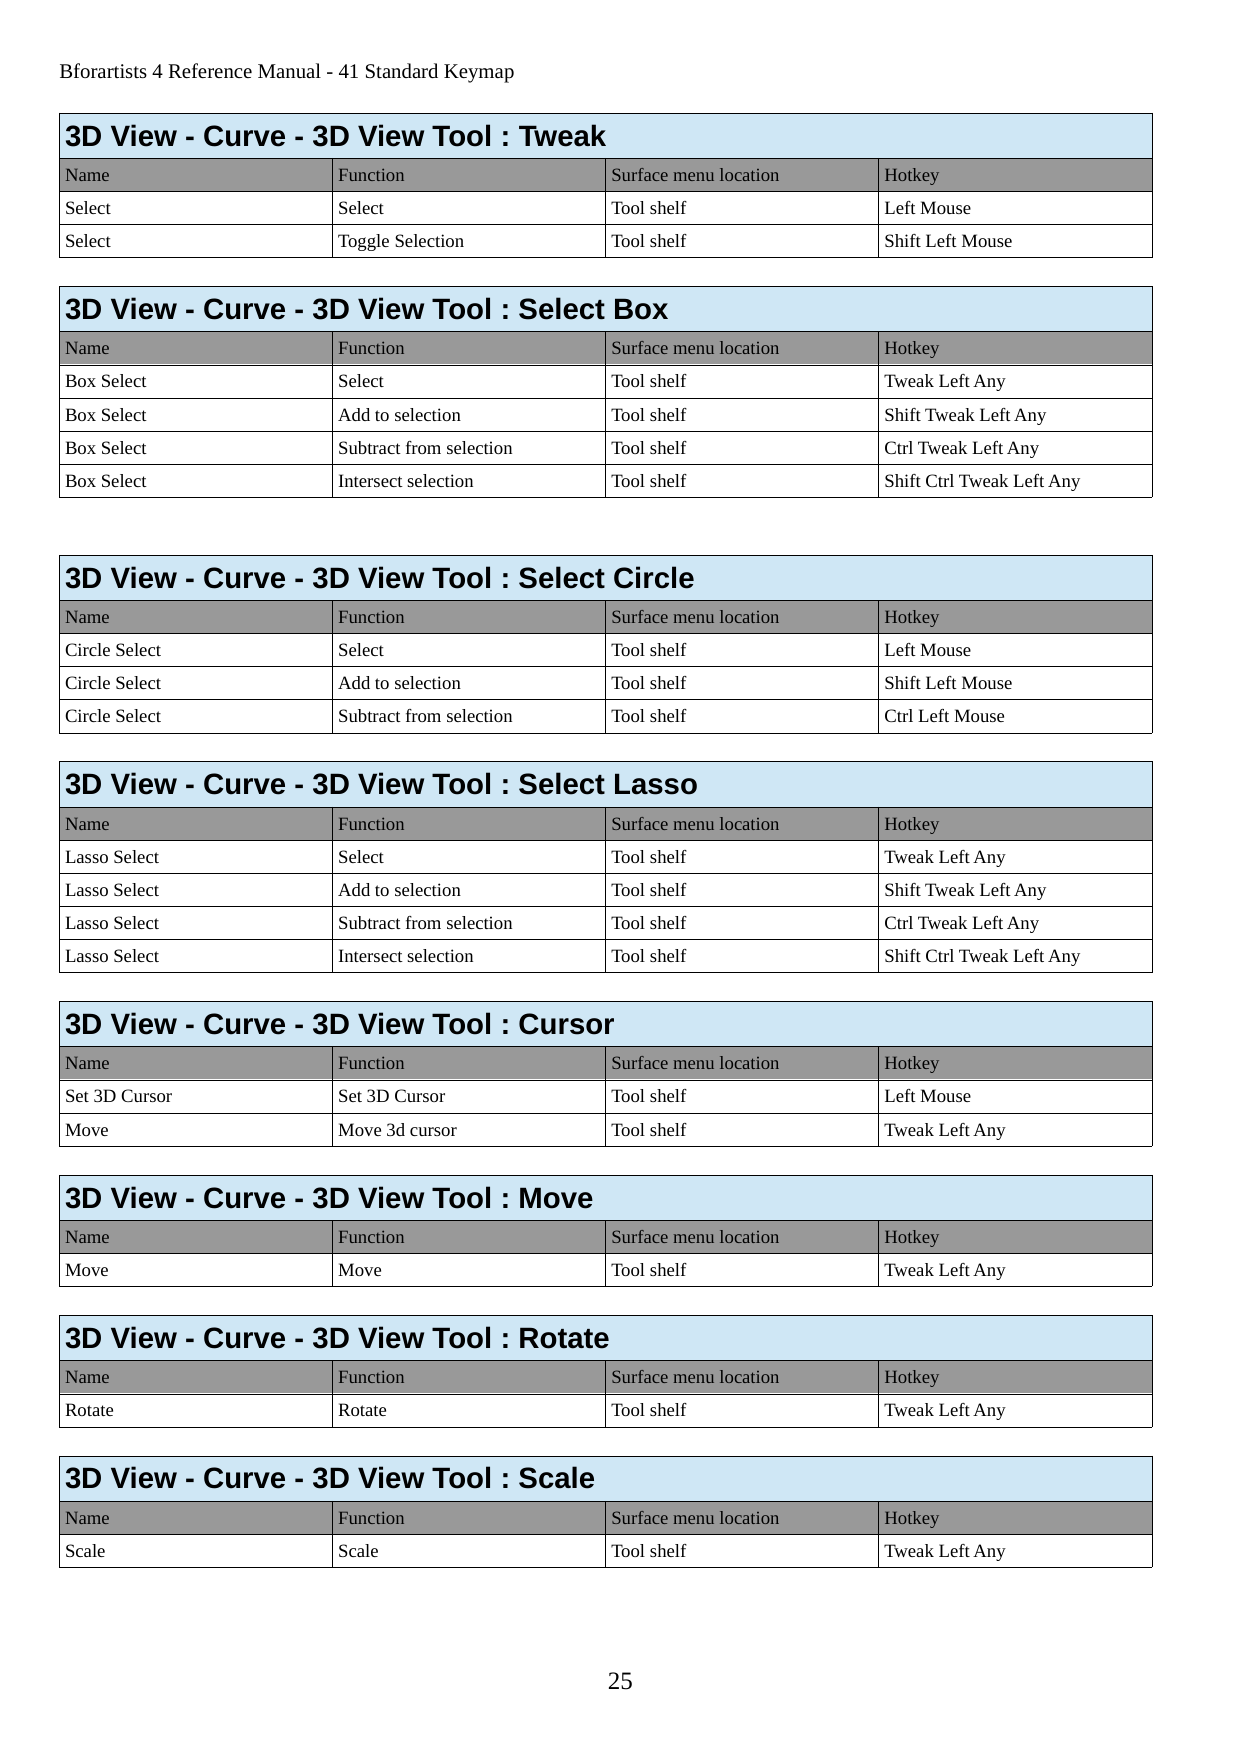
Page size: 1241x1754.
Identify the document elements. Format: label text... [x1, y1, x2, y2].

table_cell Name [60, 1502, 332, 1534]
table_cell Select [333, 634, 605, 666]
table_cell Tool shelf [606, 465, 878, 497]
table_cell Lasso Select [60, 874, 332, 906]
table_cell Tool shelf [606, 940, 878, 972]
table_cell Circle Select [60, 634, 332, 666]
table_cell Box Select [60, 465, 332, 497]
table_cell Surface menu location [606, 332, 878, 364]
table_cell Box Select [60, 399, 332, 431]
table_cell Surface menu location [606, 1361, 878, 1393]
table_cell Scale [60, 1535, 332, 1567]
table_cell Name [60, 332, 332, 364]
table_header 3D View - Curve - 3D View Tool : Move [60, 1176, 1152, 1220]
table_header 3D View - Curve - 3D View Tool : Select Box [60, 287, 1152, 331]
table_cell Subtract from selection [333, 907, 605, 939]
table_cell Tweak Left Any [879, 1114, 1152, 1146]
table_cell Hotkey [879, 601, 1152, 633]
table_cell Surface menu location [606, 1047, 878, 1079]
table_cell Function [333, 601, 605, 633]
table_cell Add to selection [333, 667, 605, 699]
table_cell Hotkey [879, 159, 1152, 191]
table_cell Ctrl Tweak Left Any [879, 907, 1152, 939]
table_cell Tool shelf [606, 634, 878, 666]
table_header 3D View - Curve - 3D View Tool : Select Circle [60, 556, 1152, 600]
table_cell Ctrl Tweak Left Any [879, 432, 1152, 464]
table_cell Tool shelf [606, 907, 878, 939]
table_cell Hotkey [879, 1361, 1152, 1393]
table_cell Toggle Selection [333, 225, 605, 257]
table_cell Shift Tweak Left Any [879, 874, 1152, 906]
table_cell Select [333, 366, 605, 398]
table_cell Function [333, 808, 605, 840]
table_cell Subtract from selection [333, 432, 605, 464]
table_cell Move [333, 1254, 605, 1286]
table_cell Select [60, 192, 332, 224]
table_cell Set 3D Cursor [333, 1081, 605, 1113]
table_cell Move [60, 1114, 332, 1146]
table_cell Select [333, 841, 605, 873]
table_cell Tweak Left Any [879, 1395, 1152, 1427]
table_cell Tool shelf [606, 841, 878, 873]
table_cell Tool shelf [606, 1081, 878, 1113]
table_cell Rotate [333, 1395, 605, 1427]
table_cell Move [60, 1254, 332, 1286]
table_cell Circle Select [60, 700, 332, 732]
table_cell Hotkey [879, 1502, 1152, 1534]
table_cell Tool shelf [606, 667, 878, 699]
table_cell Surface menu location [606, 601, 878, 633]
table_cell Left Mouse [879, 634, 1152, 666]
table_cell Hotkey [879, 332, 1152, 364]
table_cell Add to selection [333, 399, 605, 431]
table_cell Set 3D Cursor [60, 1081, 332, 1113]
table_cell Name [60, 808, 332, 840]
table_cell Circle Select [60, 667, 332, 699]
table_cell Tool shelf [606, 700, 878, 732]
table_cell Tool shelf [606, 1395, 878, 1427]
table_cell Tweak Left Any [879, 1254, 1152, 1286]
table_cell Tool shelf [606, 432, 878, 464]
table_cell Tool shelf [606, 1254, 878, 1286]
table_cell Shift Left Mouse [879, 225, 1152, 257]
table_cell Left Mouse [879, 1081, 1152, 1113]
table_cell Move 3d cursor [333, 1114, 605, 1146]
table_cell Function [333, 159, 605, 191]
table_cell Tool shelf [606, 192, 878, 224]
table_cell Name [60, 159, 332, 191]
table_header 3D View - Curve - 3D View Tool : Scale [60, 1457, 1152, 1501]
table_cell Lasso Select [60, 841, 332, 873]
table_cell Surface menu location [606, 159, 878, 191]
table_cell Lasso Select [60, 940, 332, 972]
table_cell Rotate [60, 1395, 332, 1427]
table_cell Box Select [60, 432, 332, 464]
table_cell Surface menu location [606, 1221, 878, 1253]
table_cell Function [333, 1221, 605, 1253]
table_cell Select [333, 192, 605, 224]
table_cell Name [60, 1221, 332, 1253]
table_header 3D View - Curve - 3D View Tool : Cursor [60, 1002, 1152, 1046]
table_header 3D View - Curve - 3D View Tool : Rotate [60, 1316, 1152, 1360]
table_cell Add to selection [333, 874, 605, 906]
table_cell Shift Ctrl Tweak Left Any [879, 465, 1152, 497]
table_cell Ctrl Left Mouse [879, 700, 1152, 732]
table_cell Name [60, 601, 332, 633]
table_cell Function [333, 332, 605, 364]
table_cell Tool shelf [606, 399, 878, 431]
table_cell Tool shelf [606, 1535, 878, 1567]
table_cell Surface menu location [606, 808, 878, 840]
table_cell Hotkey [879, 1047, 1152, 1079]
table_cell Shift Left Mouse [879, 667, 1152, 699]
table_cell Lasso Select [60, 907, 332, 939]
table_header 3D View - Curve - 3D View Tool : Select Lasso [60, 762, 1152, 807]
table_cell Tweak Left Any [879, 366, 1152, 398]
table_cell Name [60, 1361, 332, 1393]
table_cell Function [333, 1047, 605, 1079]
table_cell Scale [333, 1535, 605, 1567]
table_cell Tool shelf [606, 1114, 878, 1146]
table_cell Intersect selection [333, 940, 605, 972]
table_cell Select [60, 225, 332, 257]
table_cell Box Select [60, 366, 332, 398]
table_cell Function [333, 1361, 605, 1393]
table_cell Intersect selection [333, 465, 605, 497]
table_cell Shift Tweak Left Any [879, 399, 1152, 431]
table_cell Shift Ctrl Tweak Left Any [879, 940, 1152, 972]
table_cell Left Mouse [879, 192, 1152, 224]
table_cell Tweak Left Any [879, 841, 1152, 873]
table_cell Hotkey [879, 1221, 1152, 1253]
table_header 3D View - Curve - 3D View Tool : Tweak [60, 114, 1152, 158]
table_cell Surface menu location [606, 1502, 878, 1534]
table_cell Hotkey [879, 808, 1152, 840]
table_cell Function [333, 1502, 605, 1534]
table_cell Name [60, 1047, 332, 1079]
table_cell Subtract from selection [333, 700, 605, 732]
table_cell Tool shelf [606, 366, 878, 398]
table_cell Tool shelf [606, 874, 878, 906]
table_cell Tweak Left Any [879, 1535, 1152, 1567]
table_cell Tool shelf [606, 225, 878, 257]
